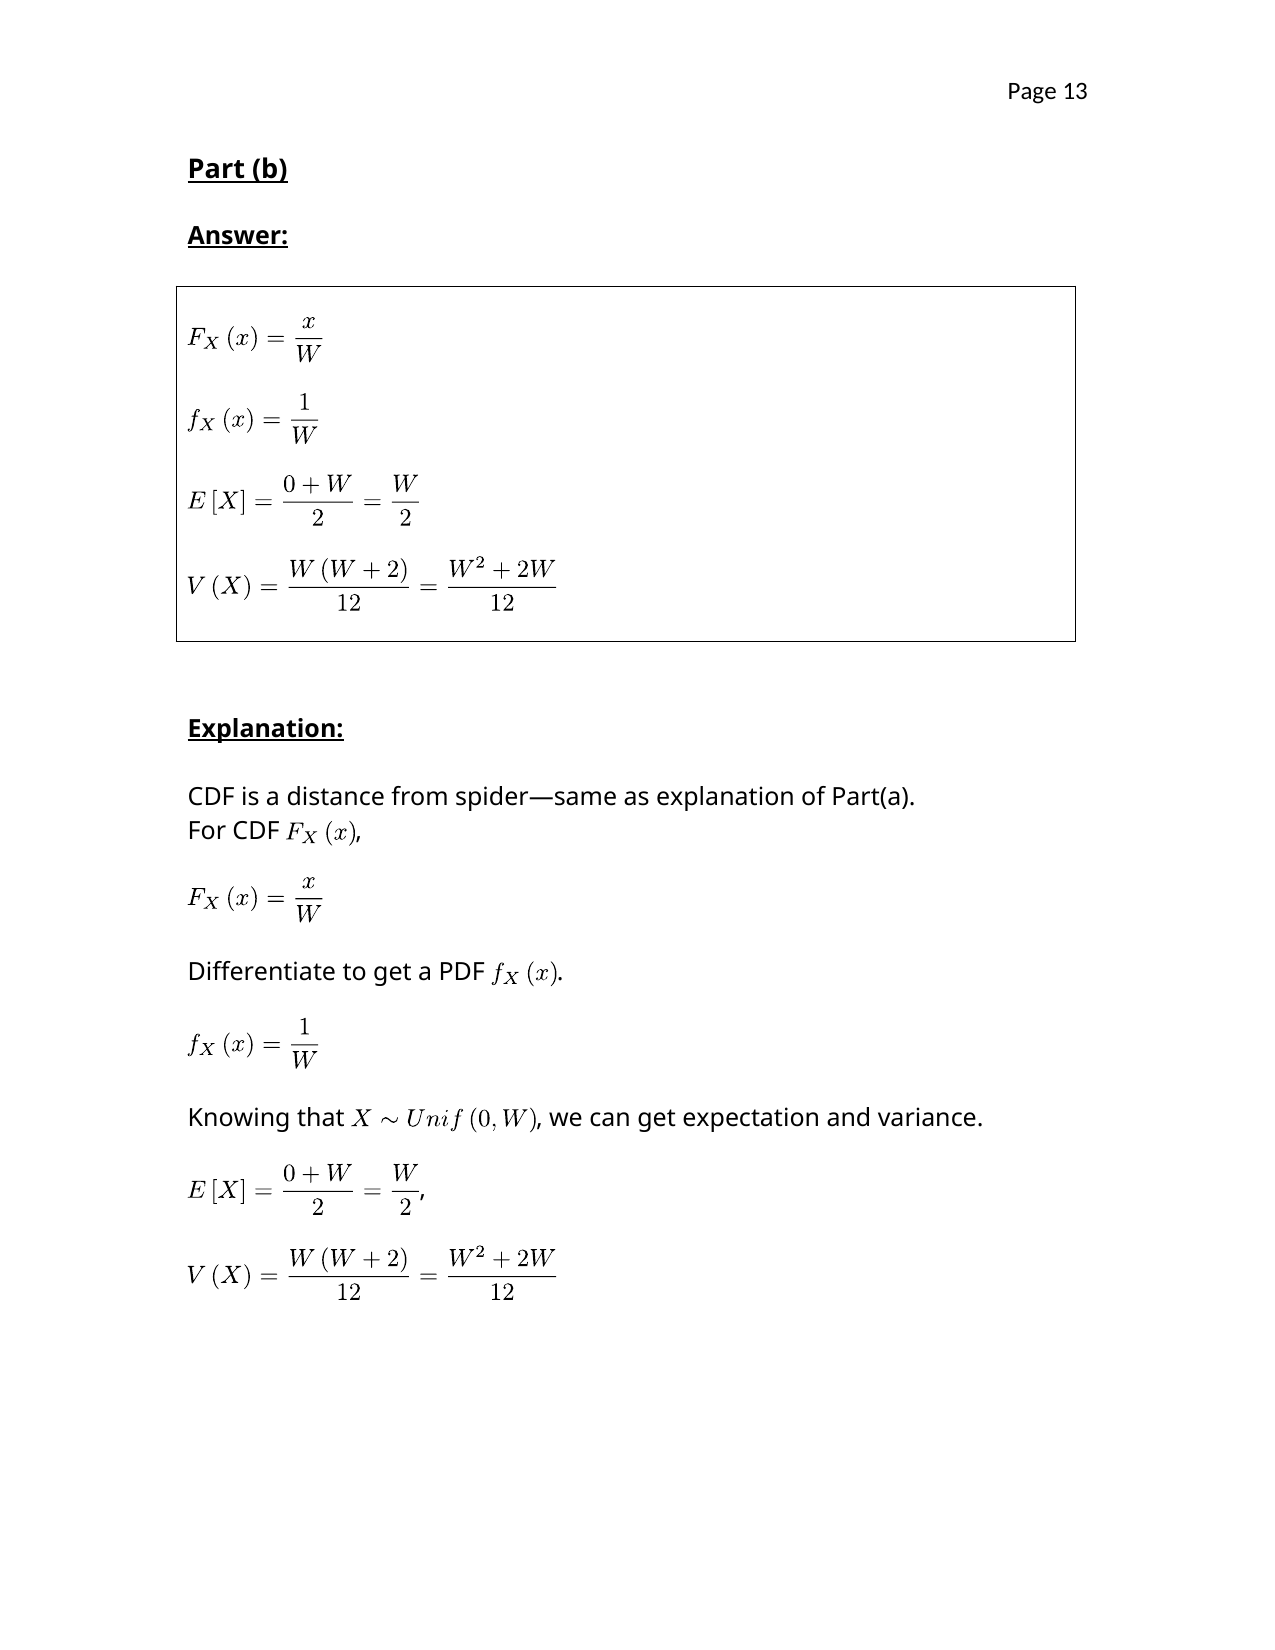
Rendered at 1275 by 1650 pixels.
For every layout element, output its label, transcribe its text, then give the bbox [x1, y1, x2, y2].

table_header [177, 287, 1075, 641]
text Explanation: [187, 710, 1087, 744]
text Answer: [187, 217, 1087, 251]
text Knowing that , we can get expectation and variance. [187, 1099, 1087, 1133]
text For CDF , [187, 813, 1087, 847]
text Differentiate to get a PDF . [187, 953, 1087, 987]
text , [410, 1164, 1087, 1215]
text Part (b) [187, 150, 1087, 187]
text CDF is a distance from spider—same as explanation of Part(a). [187, 778, 1087, 813]
